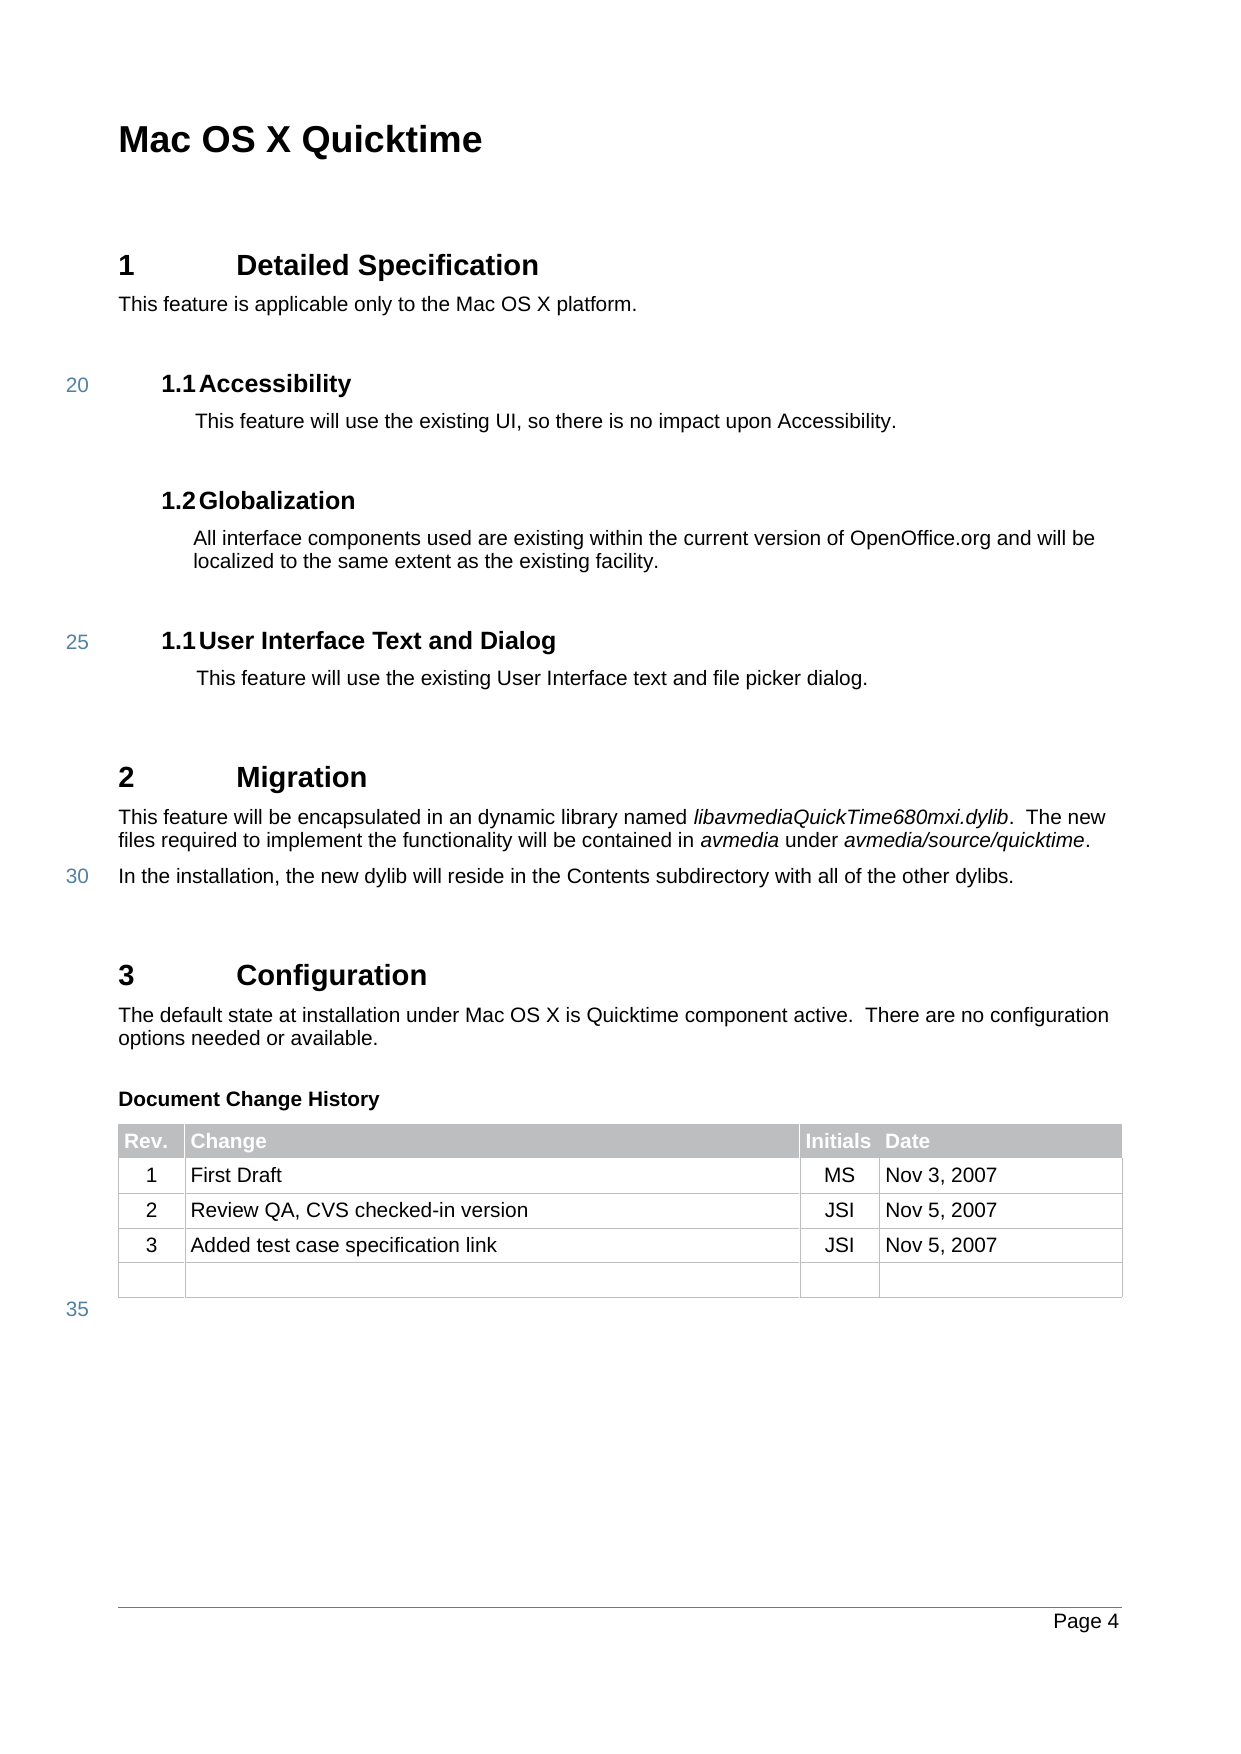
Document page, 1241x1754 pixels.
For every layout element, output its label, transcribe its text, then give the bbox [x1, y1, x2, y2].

table_cell Nov 5, 2007 [880, 1229, 1122, 1262]
table_cell First Draft [186, 1158, 799, 1193]
text This feature will be encapsulated in an dynamic library named libavmediaQuickTime680mxi.dylib. The new files required to implement the functionality will be contained in avmedia under avmedia/source/quicktime. [118, 806, 1122, 852]
text The default state at installation under Mac OS X is Quicktime component active. There are no configuration options needed or available. [118, 1004, 1122, 1050]
table_cell 2 [119, 1194, 184, 1228]
table_cell <...> [119, 1263, 184, 1297]
text This feature will use the existing User Interface text and file picker dialog. [118, 666, 1122, 690]
table_header Rev. [118, 1124, 184, 1158]
table_cell [801, 1263, 879, 1297]
subtitle Migration [118, 761, 1122, 794]
table_cell Nov 3, 2007 [880, 1158, 1122, 1193]
table_cell 1 [119, 1158, 184, 1193]
subtitle Globalization [161, 487, 1122, 515]
list All interface components used are existing within the current version of OpenOffice.org and will be localized to the same extent as the existing facility. [156, 526, 1122, 573]
text This feature will use the existing UI, so there is no impact upon Accessibility. [118, 410, 1122, 433]
table_cell JSI [801, 1229, 879, 1262]
subtitle Document Change History [118, 1088, 1122, 1111]
table_cell JSI [801, 1194, 879, 1228]
table_cell MS [801, 1158, 879, 1193]
table_header Date [879, 1124, 1122, 1158]
table_cell Review QA, CVS checked-in version [186, 1194, 799, 1228]
table_header Change [185, 1124, 799, 1158]
subtitle User Interface Text and Dialog [161, 627, 1122, 655]
text This feature is applicable only to the Mac OS X platform. [118, 293, 1122, 316]
table_cell Added test case specification link [186, 1229, 799, 1262]
table_cell [186, 1263, 799, 1297]
table_cell Nov 5, 2007 [880, 1194, 1122, 1228]
subtitle Configuration [118, 959, 1122, 992]
subtitle Detailed Specification [118, 248, 1122, 281]
table_cell [880, 1263, 1122, 1297]
subtitle Accessibility [161, 370, 1122, 398]
table_header Initials [800, 1124, 879, 1158]
table_cell 3 [119, 1229, 184, 1262]
text In the installation, the new dylib will reside in the Contents subdirectory with all of the other dylibs. [118, 864, 1122, 888]
